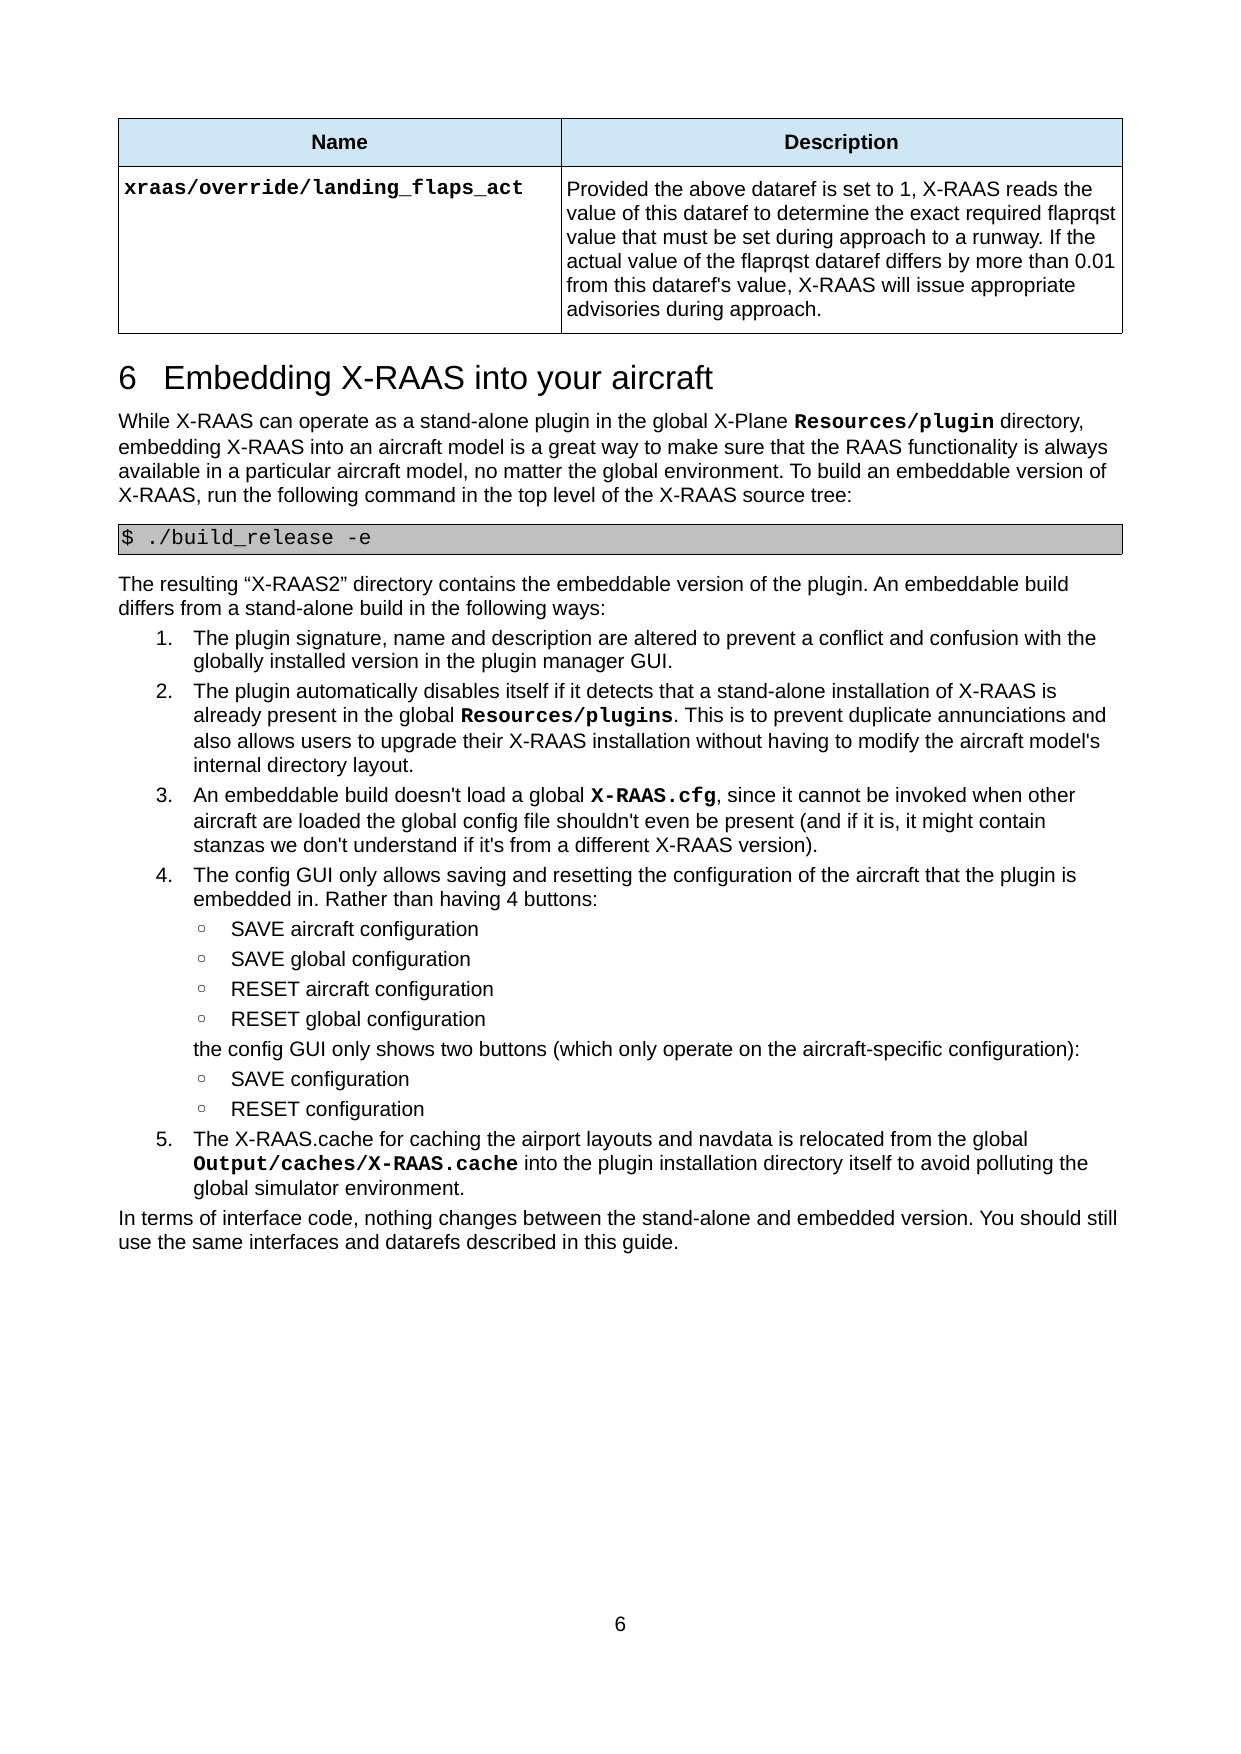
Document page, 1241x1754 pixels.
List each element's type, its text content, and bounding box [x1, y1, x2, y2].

table_header Description [562, 119, 1122, 166]
text In terms of interface code, nothing changes between the stand-alone and embedded version. You should still use the same interfaces and datarefs described in this guide. [118, 1206, 1122, 1254]
list SAVE configuration [193, 1066, 1122, 1090]
text the config GUI only shows two buttons (which only operate on the aircraft-specific configuration): [118, 1036, 1122, 1060]
text The resulting “X-RAAS2” directory contains the embeddable version of the plugin. An embeddable build differs from a stand-alone build in the following ways: [118, 572, 1122, 619]
text While X-RAAS can operate as a stand-alone plugin in the global X-Plane Resources/plugin directory, embedding X-RAAS into an aircraft model is a great way to make sure that the RAAS functionality is always available in a particular aircraft model, no matter the global environment. To build an embeddable version of X-RAAS, run the following command in the top level of the X-RAAS source tree: [118, 409, 1122, 506]
table_header Name [119, 119, 561, 166]
list The X-RAAS.cache for caching the airport layouts and navdata is relocated from the global Output/caches/X-RAAS.cache into the plugin installation directory itself to avoid polluting the global simulator environment. [156, 1126, 1122, 1200]
list RESET global configuration [193, 1006, 1122, 1031]
table_cell xraas/override/landing_flaps_act [119, 167, 561, 333]
list SAVE global configuration [193, 946, 1122, 971]
list The plugin automatically disables itself if it detects that a stand-alone installation of X-RAAS is already present in the global Resources/plugins. This is to prevent duplicate annunciations and also allows users to upgrade their X-RAAS installation without having to modify the aircraft model's internal directory layout. [156, 679, 1122, 777]
list RESET aircraft configuration [193, 976, 1122, 1001]
text $ ./build_release -e [119, 525, 1122, 554]
list An embeddable build doesn't load a global X-RAAS.cfg, since it cannot be invoked when other aircraft are loaded the global config file shouldn't even be present (and if it is, it might contain stanzas we don't understand if it's from a different X-RAAS version). [156, 783, 1122, 857]
subtitle Embedding X-RAAS into your aircraft [118, 358, 1122, 396]
list SAVE aircraft configuration [193, 916, 1122, 941]
list RESET configuration [193, 1096, 1122, 1120]
list The plugin signature, name and description are altered to prevent a conflict and confusion with the globally installed version in the plugin manager GUI. [156, 625, 1122, 673]
list The config GUI only allows saving and resetting the configuration of the aircraft that the plugin is embedded in. Rather than having 4 buttons: [156, 863, 1122, 911]
table_cell Provided the above dataref is set to 1, X-RAAS reads the value of this dataref to determine the exact required flaprqst value that must be set during approach to a runway. If the actual value of the flaprqst dataref differs by more than 0.01 from this dataref's value, X-RAAS will issue appropriate advisories during approach. [562, 167, 1122, 333]
